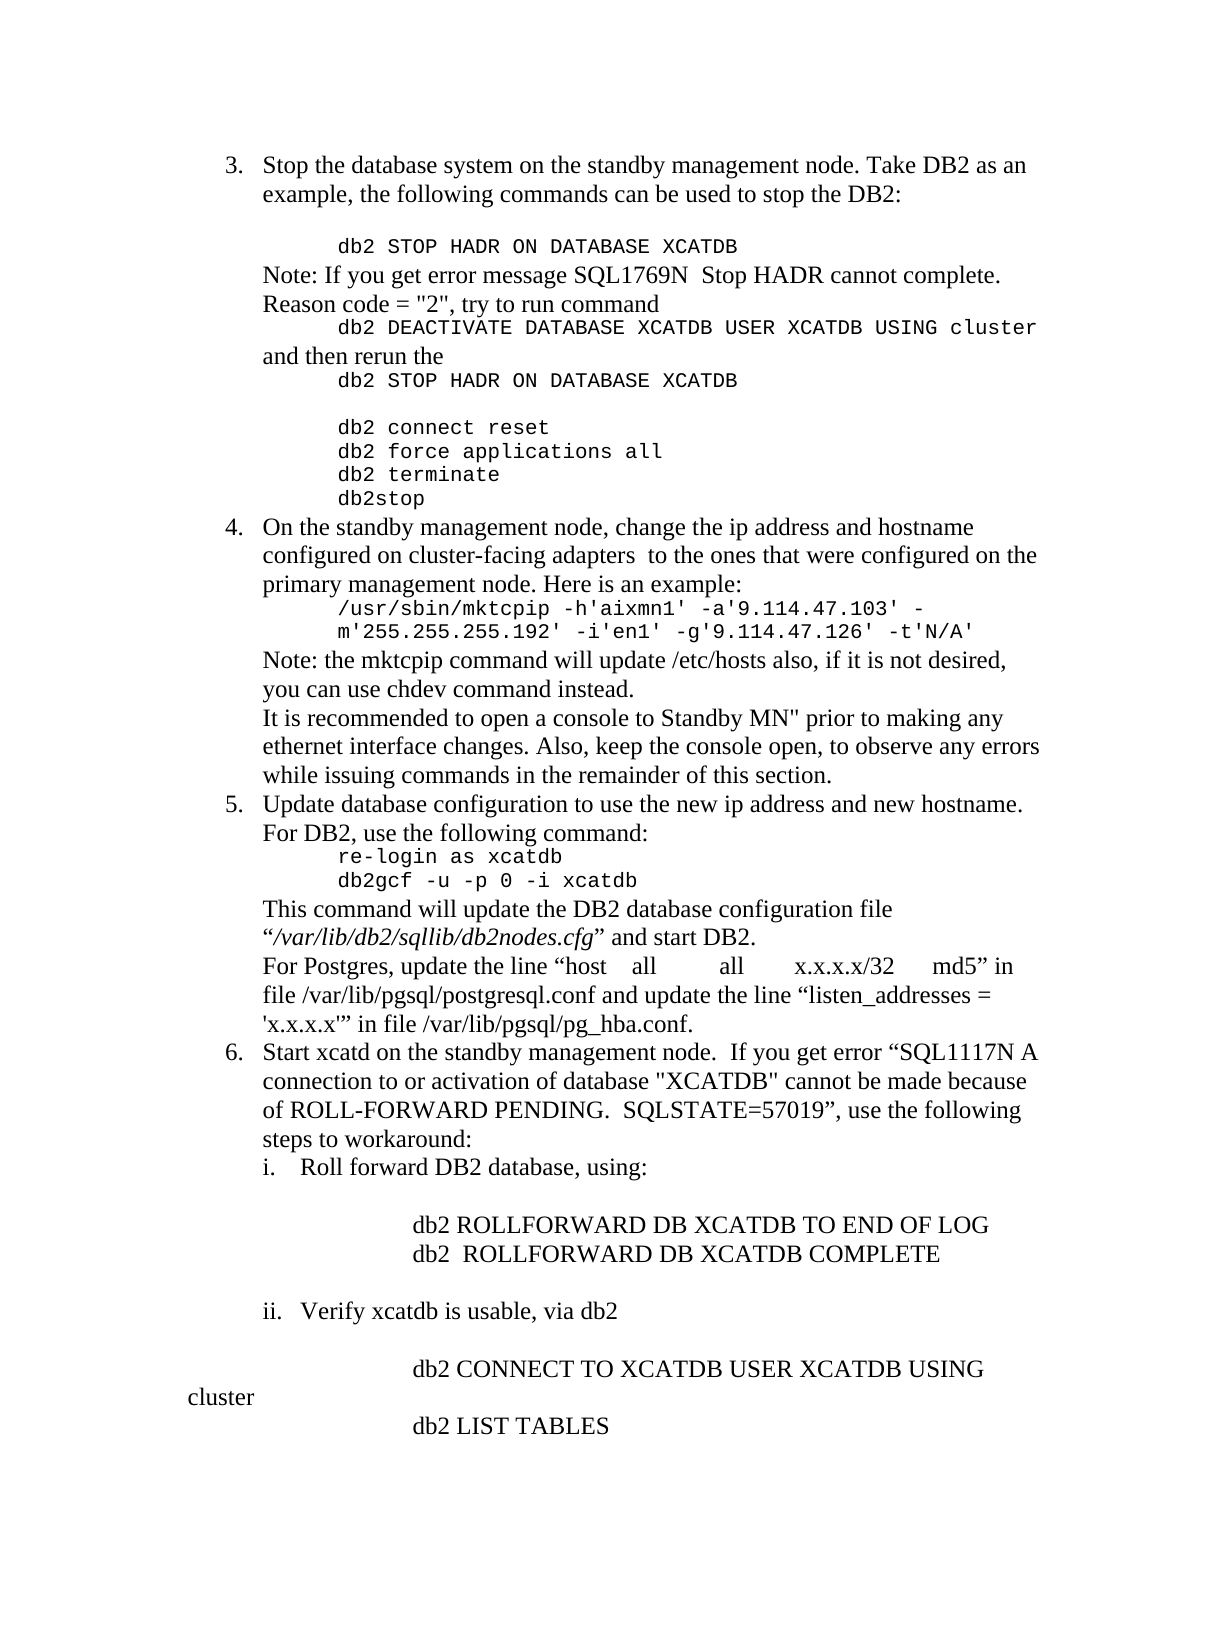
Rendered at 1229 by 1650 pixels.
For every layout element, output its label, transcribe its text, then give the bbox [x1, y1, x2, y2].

list db2 STOP HADR ON DATABASE XCATDB [262, 370, 1041, 393]
list Update database configuration to use the new ip address and new hostname. For DB2, use the following command: [225, 789, 1041, 846]
list It is recommended to open a console to Standby MN" prior to making any ethernet interface changes. Also, keep the console open, to observe any errors while issuing commands in the remainder of this section. [225, 703, 1041, 789]
list db2gcf -u -p 0 -i xcatdb [262, 870, 1041, 894]
list db2stop [262, 488, 1041, 512]
list This command will update the DB2 database configuration file “/var/lib/db2/sqllib/db2nodes.cfg” and start DB2. [225, 894, 1041, 951]
list Stop the database system on the standby management node. Take DB2 as an example, the following commands can be used to stop the DB2: [225, 150, 1041, 207]
list On the standby management node, change the ip address and hostname configured on cluster-facing adapters to the ones that were configured on the primary management node. Here is an example: [225, 512, 1041, 598]
text db2 LIST TABLES [187, 1411, 1041, 1440]
list db2 DEACTIVATE DATABASE XCATDB USER XCATDB USING cluster [262, 317, 1041, 341]
list re-login as xcatdb [262, 846, 1041, 870]
list /usr/sbin/mktcpip -h'aixmn1' -a'9.114.47.103' -m'255.255.255.192' -i'en1' -g'9.114.47.126' -t'N/A' [262, 598, 1041, 645]
list db2 connect reset [262, 417, 1041, 441]
text db2 CONNECT TO XCATDB USER XCATDB USING cluster [187, 1354, 1041, 1411]
text db2 ROLLFORWARD DB XCATDB TO END OF LOG [187, 1210, 1041, 1239]
list For Postgres, update the line “host all all x.x.x.x/32 md5” in file /var/lib/pgsql/postgresql.conf and update the line “listen_addresses = 'x.x.x.x'” in file /var/lib/pgsql/pg_hba.conf. [225, 951, 1041, 1037]
list and then rerun the [225, 341, 1041, 370]
list db2 force applications all [262, 441, 1041, 464]
text db2 ROLLFORWARD DB XCATDB COMPLETE [187, 1239, 1041, 1267]
list Roll forward DB2 database, using: [262, 1152, 1041, 1181]
list Note: If you get error message SQL1769N Stop HADR cannot complete. Reason code = "2", try to run command [225, 260, 1041, 317]
list Verify xcatdb is usable, via db2 [262, 1296, 1041, 1325]
list Start xcatd on the standby management node. If you get error “SQL1117N A connection to or activation of database "XCATDB" cannot be made because of ROLL-FORWARD PENDING. SQLSTATE=57019”, use the following steps to workaround: [225, 1037, 1041, 1152]
list db2 STOP HADR ON DATABASE XCATDB [262, 236, 1041, 260]
list db2 terminate [262, 464, 1041, 488]
list Note: the mktcpip command will update /etc/hosts also, if it is not desired, you can use chdev command instead. [225, 645, 1041, 703]
